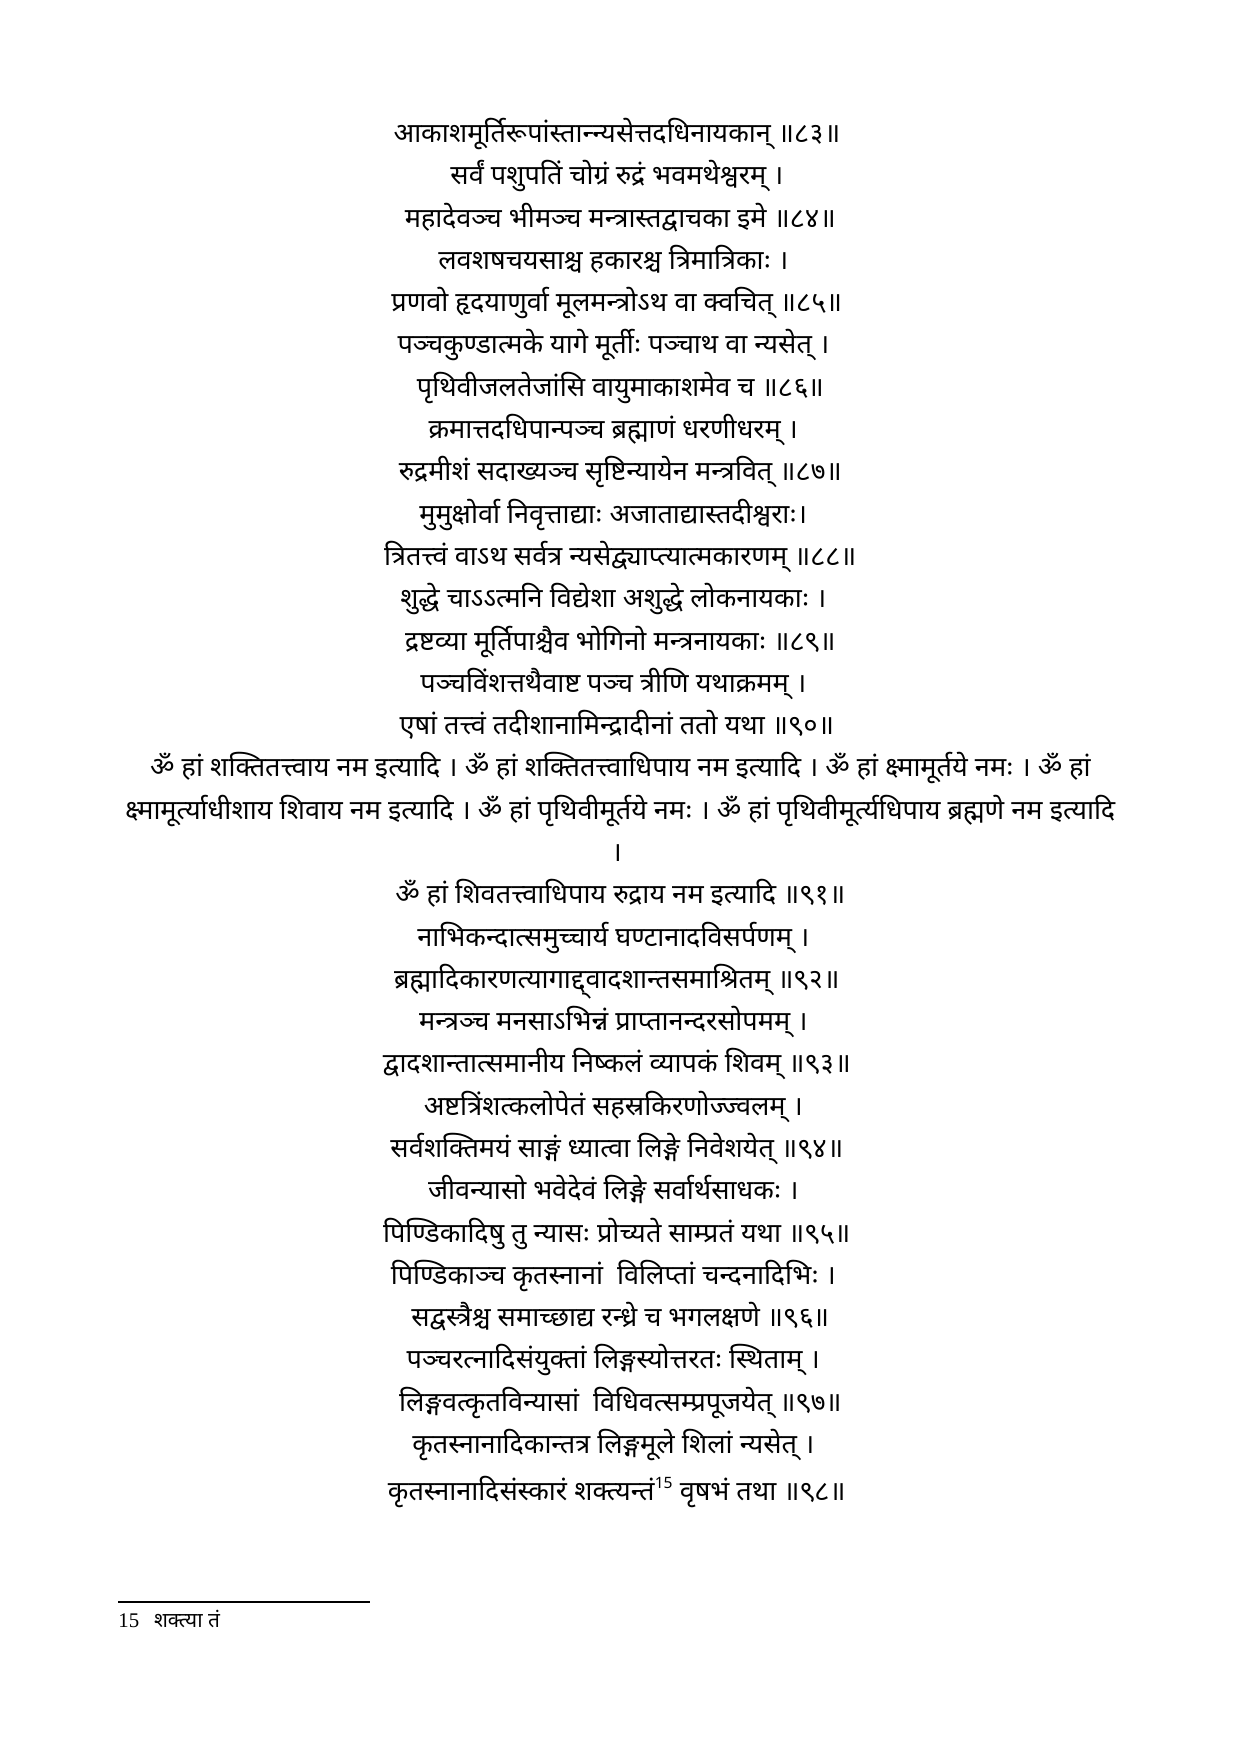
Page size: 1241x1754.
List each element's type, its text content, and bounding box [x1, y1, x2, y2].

text आकाशमूर्तिरूपांस्तान्न्यसेत्तदधिनायकान् ॥८३॥ सर्वं पशुपतिं चोग्रं रुद्रं भवमथेश्वरम् । महादेवञ्च भीमञ्च मन्त्रास्तद्वाचका इमे ॥८४॥ लवशषचयसाश्च हकारश्च त्रिमात्रिकाः । प्रणवो हृदयाणुर्वा मूलमन्त्रोऽथ वा क्वचित् ॥८५॥ पञ्चकुण्डात्मके यागे मूर्तीः पञ्चाथ वा न्यसेत् । पृथिवीजलतेजांसि वायुमाकाशमेव च ॥८६॥ क्रमात्तदधिपान्पञ्च ब्रह्माणं धरणीधरम् । रुद्रमीशं सदाख्यञ्च सृष्टिन्यायेन मन्त्रवित् ॥८७॥ मुमुक्षोर्वा निवृत्ताद्याः अजाताद्यास्तदीश्वराः। त्रितत्त्वं वाऽथ सर्वत्र न्यसेद्व्याप्त्यात्मकारणम् ॥८८॥ शुद्धे चाऽऽत्मनि विद्येशा अशुद्धे लोकनायकाः । द्रष्टव्या मूर्तिपाश्चैव भोगिनो मन्त्रनायकाः ॥८९॥ पञ्चविंशत्तथैवाष्ट पञ्च त्रीणि यथाक्रमम् । एषां तत्त्वं तदीशानामिन्द्रादीनां ततो यथा ॥९०॥ ॐ हां शक्तितत्त्वाय नम इत्यादि । ॐ हां शक्तितत्त्वाधिपाय नम इत्यादि । ॐ हां क्ष्मामूर्तये नमः । ॐ हां क्ष्मामूर्त्याधीशाय शिवाय नम इत्यादि । ॐ हां पृथिवीमूर्तये नमः । ॐ हां पृथिवीमूर्त्यधिपाय ब्रह्मणे नम इत्यादि । [118, 118, 1122, 872]
text शक्त्या तं [118, 1608, 1122, 1636]
text ॐ हां शिवतत्त्वाधिपाय रुद्राय नम इत्यादि ॥९१॥ नाभिकन्दात्समुच्चार्य घण्टानादविसर्पणम् । ब्रह्मादिकारणत्यागाद्द्वादशान्तसमाश्रितम् ॥९२॥ मन्त्रञ्च मनसाऽभिन्नं प्राप्तानन्दरसोपमम् । द्वादशान्तात्समानीय निष्कलं व्यापकं शिवम् ॥९३॥ अष्टत्रिंशत्कलोपेतं सहस्रकिरणोज्ज्वलम् । सर्वशक्तिमयं साङ्गं ध्यात्वा लिङ्गे निवेशयेत् ॥९४॥ जीवन्यासो भवेदेवं लिङ्गे सर्वार्थसाधकः । पिण्डिकादिषु तु न्यासः प्रोच्यते साम्प्रतं यथा ॥९५॥ पिण्डिकाञ्च कृतस्नानां विलिप्तां चन्दनादिभिः । सद्वस्त्रैश्च समाच्छाद्य रन्ध्रे च भगलक्षणे ॥९६॥ पञ्चरत्नादिसंयुक्तां लिङ्गस्योत्तरतः स्थिताम् । लिङ्गवत्कृतविन्यासां विधिवत्सम्प्रपूजयेत् ॥९७॥ कृतस्नानादिकान्तत्र लिङ्गमूले शिलां न्यसेत् । कृतस्नानादिसंस्कारं शक्त्यन्तं वृषभं तथा ॥९८॥ [118, 879, 1122, 1511]
